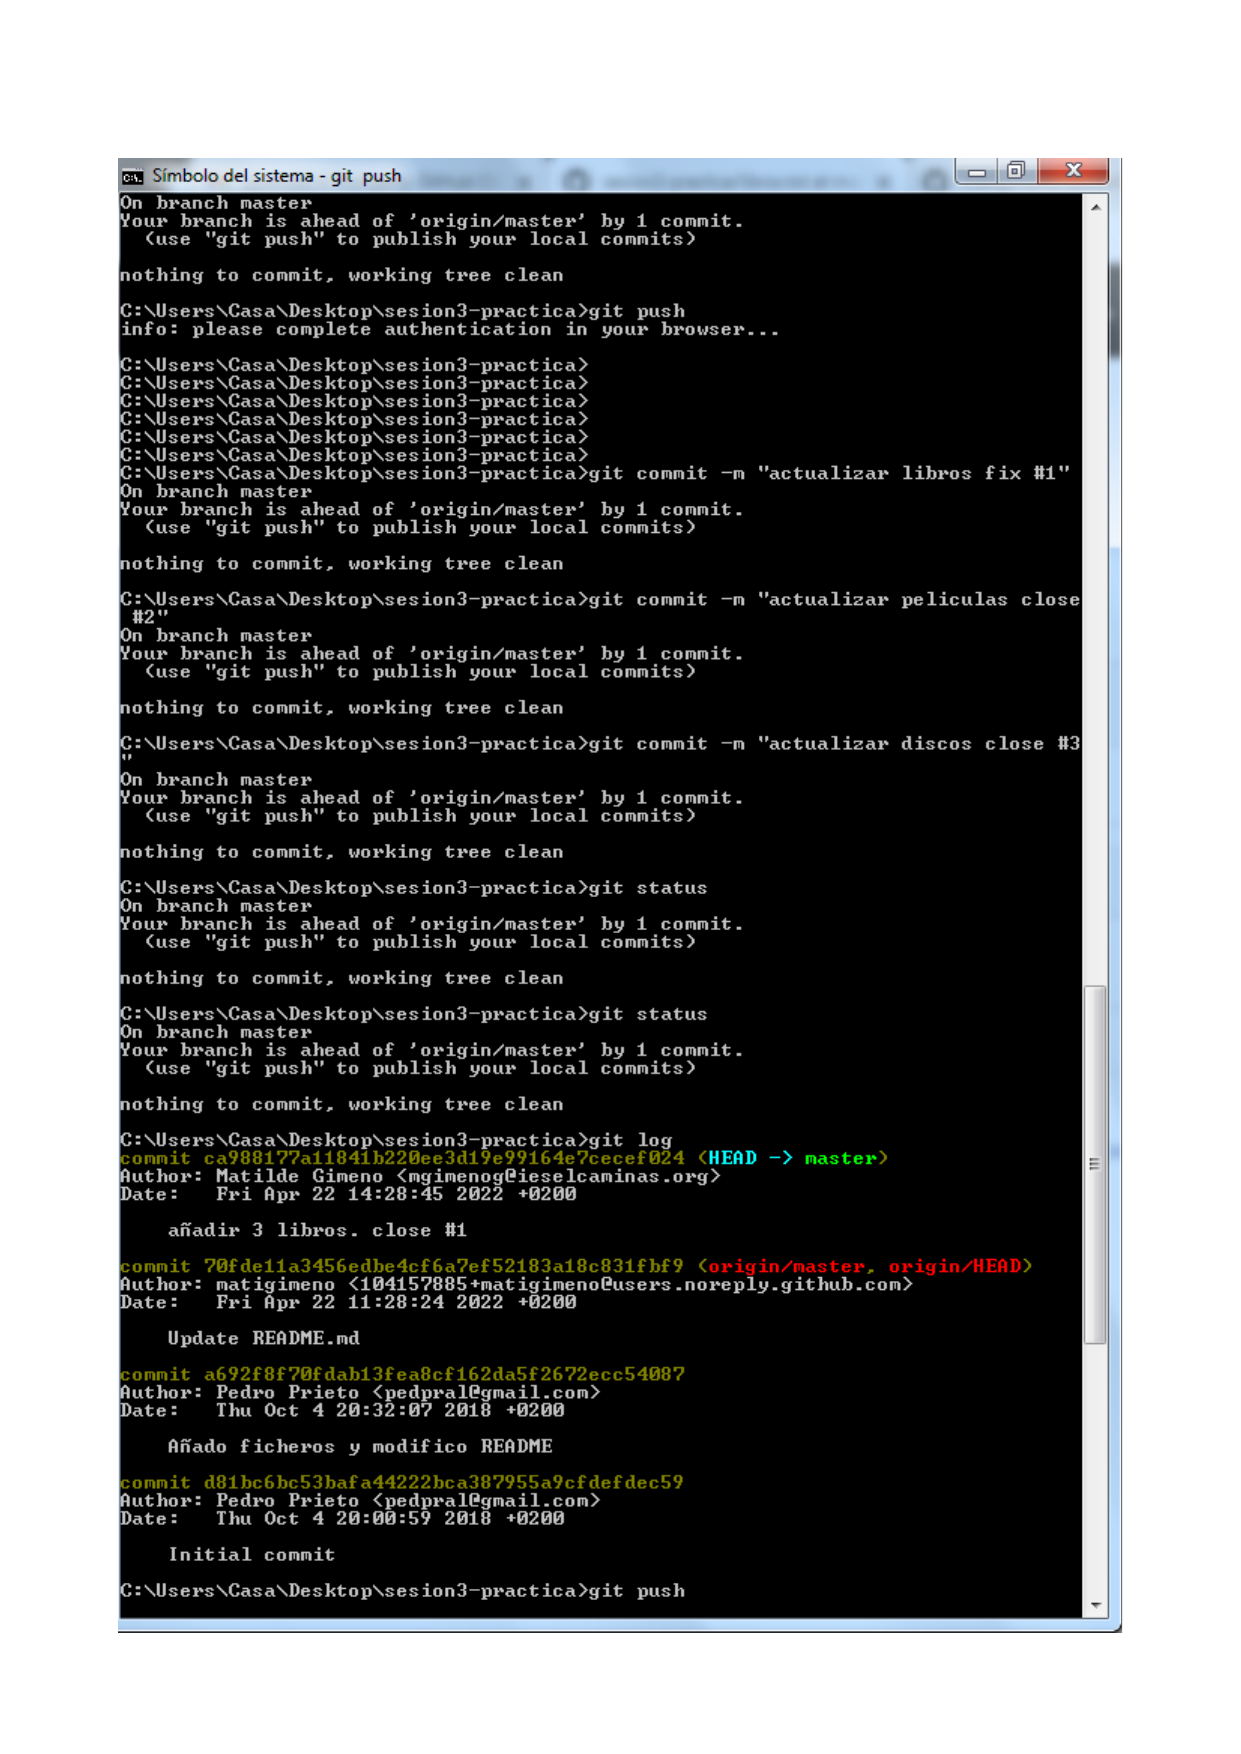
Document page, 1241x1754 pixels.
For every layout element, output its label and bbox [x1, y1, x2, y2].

picture [118, 158, 1123, 1633]
